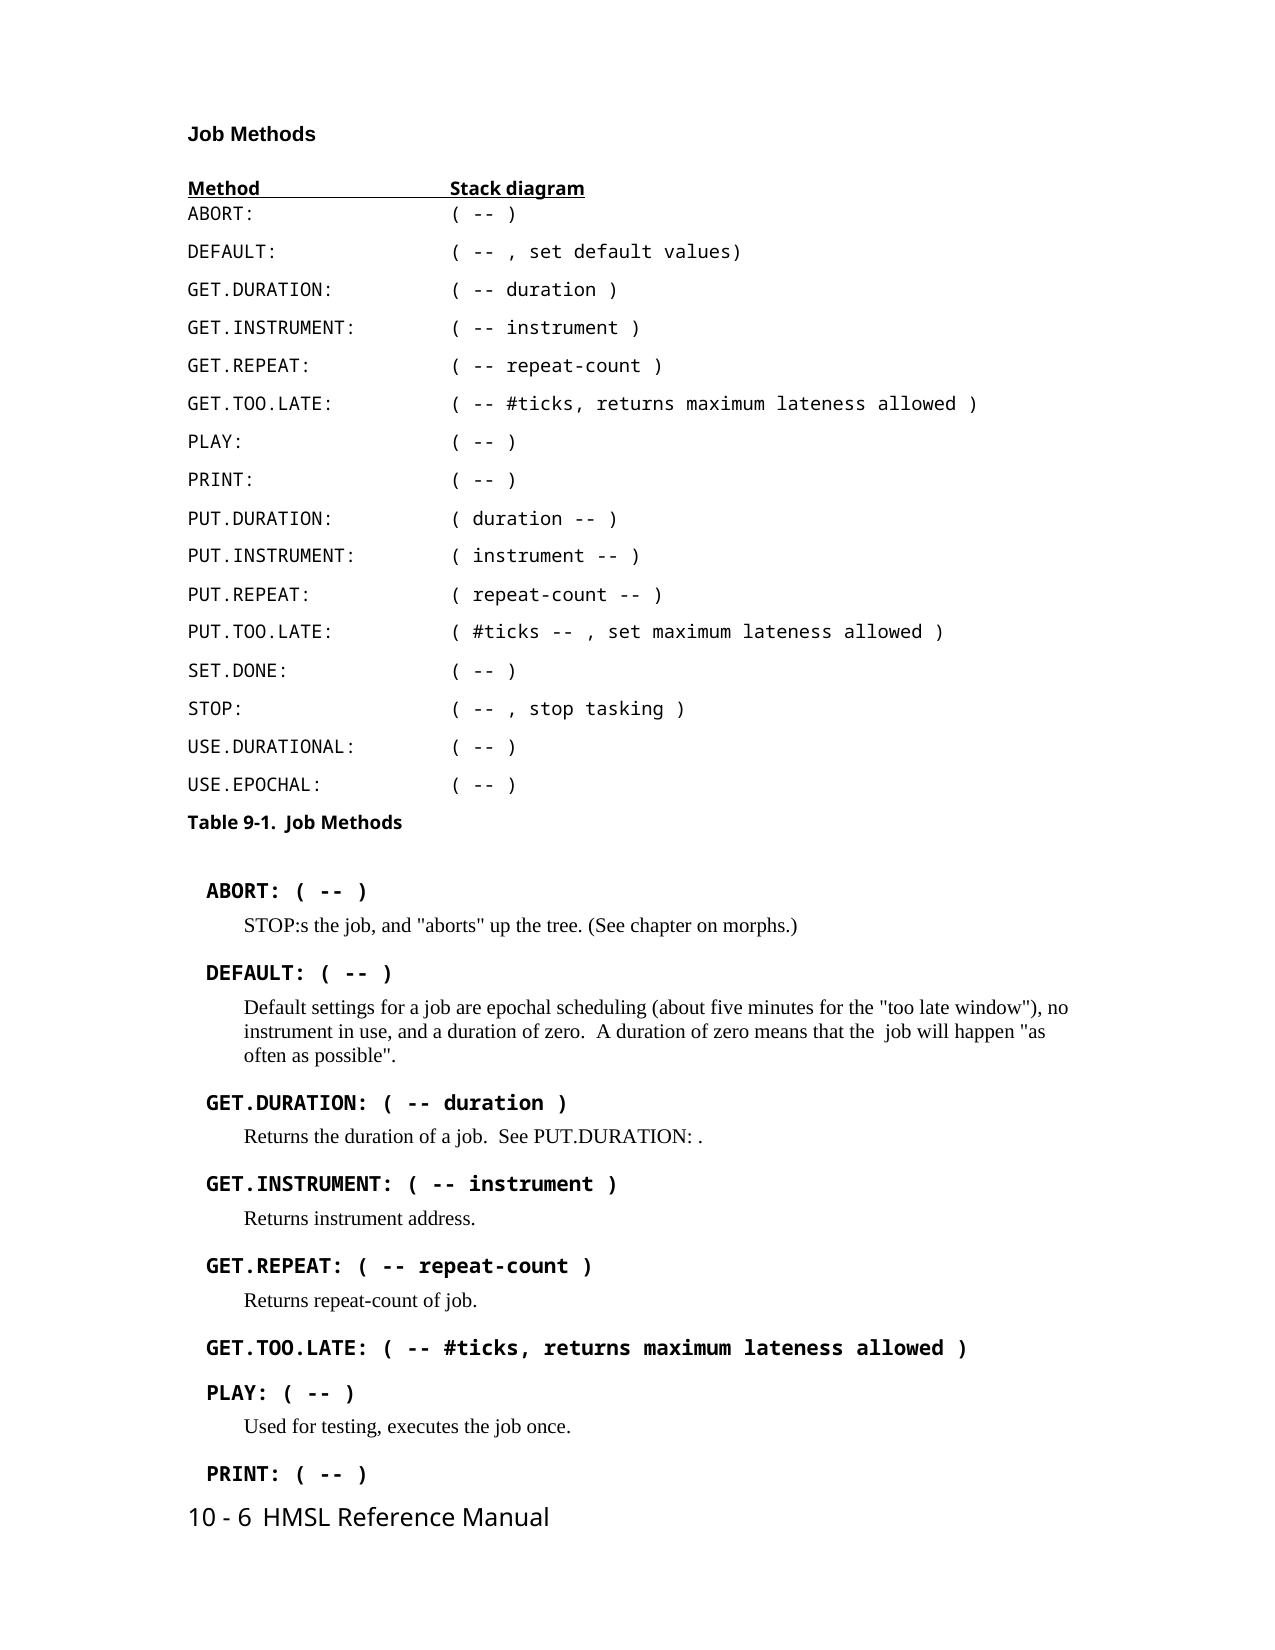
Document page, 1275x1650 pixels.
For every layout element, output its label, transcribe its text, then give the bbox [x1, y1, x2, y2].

text GET.INSTRUMENT: ( -- instrument ) [206, 1169, 1162, 1198]
text Used for testing, executes the job once. [244, 1414, 1087, 1438]
text GET.DURATION: ( -- duration ) [206, 1088, 1162, 1116]
text PUT.DURATION: ( duration -- ) [187, 505, 1087, 530]
text DEFAULT: ( -- ) [206, 958, 1162, 986]
text PRINT: ( -- ) [206, 1459, 1162, 1488]
text Returns repeat-count of job. [244, 1288, 1087, 1312]
text PUT.INSTRUMENT: ( instrument -- ) [187, 543, 1087, 568]
text SET.DONE: ( -- ) [187, 657, 1087, 682]
text USE.DURATIONAL: ( -- ) [187, 733, 1087, 758]
text PUT.TOO.LATE: ( #ticks -- , set maximum lateness allowed ) [187, 619, 1087, 644]
text Default settings for a job are epochal scheduling (about five minutes for the "too late window"), no instrument in use, and a duration of zero. A duration of zero means that the job will happen "as often as possible". [244, 994, 1087, 1067]
text GET.REPEAT: ( -- repeat-count ) [206, 1251, 1162, 1279]
text GET.TOO.LATE: ( -- #ticks, returns maximum lateness allowed ) [206, 1333, 1162, 1361]
text Returns the duration of a job. See PUT.DURATION: . [244, 1124, 1087, 1148]
text Returns instrument address. [244, 1206, 1087, 1230]
text PLAY: ( -- ) [187, 429, 1087, 454]
text PLAY: ( -- ) [206, 1378, 1162, 1406]
text PRINT: ( -- ) [187, 467, 1087, 492]
text STOP: ( -- , stop tasking ) [187, 695, 1087, 720]
text PUT.REPEAT: ( repeat-count -- ) [187, 581, 1087, 606]
text STOP:s the job, and "aborts" up the tree. (See chapter on morphs.) [244, 913, 1087, 937]
text ABORT: ( -- ) [206, 876, 1162, 904]
text GET.TOO.LATE: ( -- #ticks, returns maximum lateness allowed ) [187, 391, 1087, 416]
text GET.DURATION: ( -- duration ) [187, 277, 1087, 302]
text GET.REPEAT: ( -- repeat-count ) [187, 353, 1087, 378]
text Method Stack diagram [187, 175, 1087, 201]
text Table 9-1. Job Methods [187, 809, 1087, 834]
text ABORT: ( -- ) [187, 201, 1087, 226]
text USE.EPOCHAL: ( -- ) [187, 771, 1087, 796]
text GET.INSTRUMENT: ( -- instrument ) [187, 315, 1087, 340]
text DEFAULT: ( -- , set default values) [187, 239, 1087, 264]
subtitle Job Methods [187, 122, 1087, 146]
